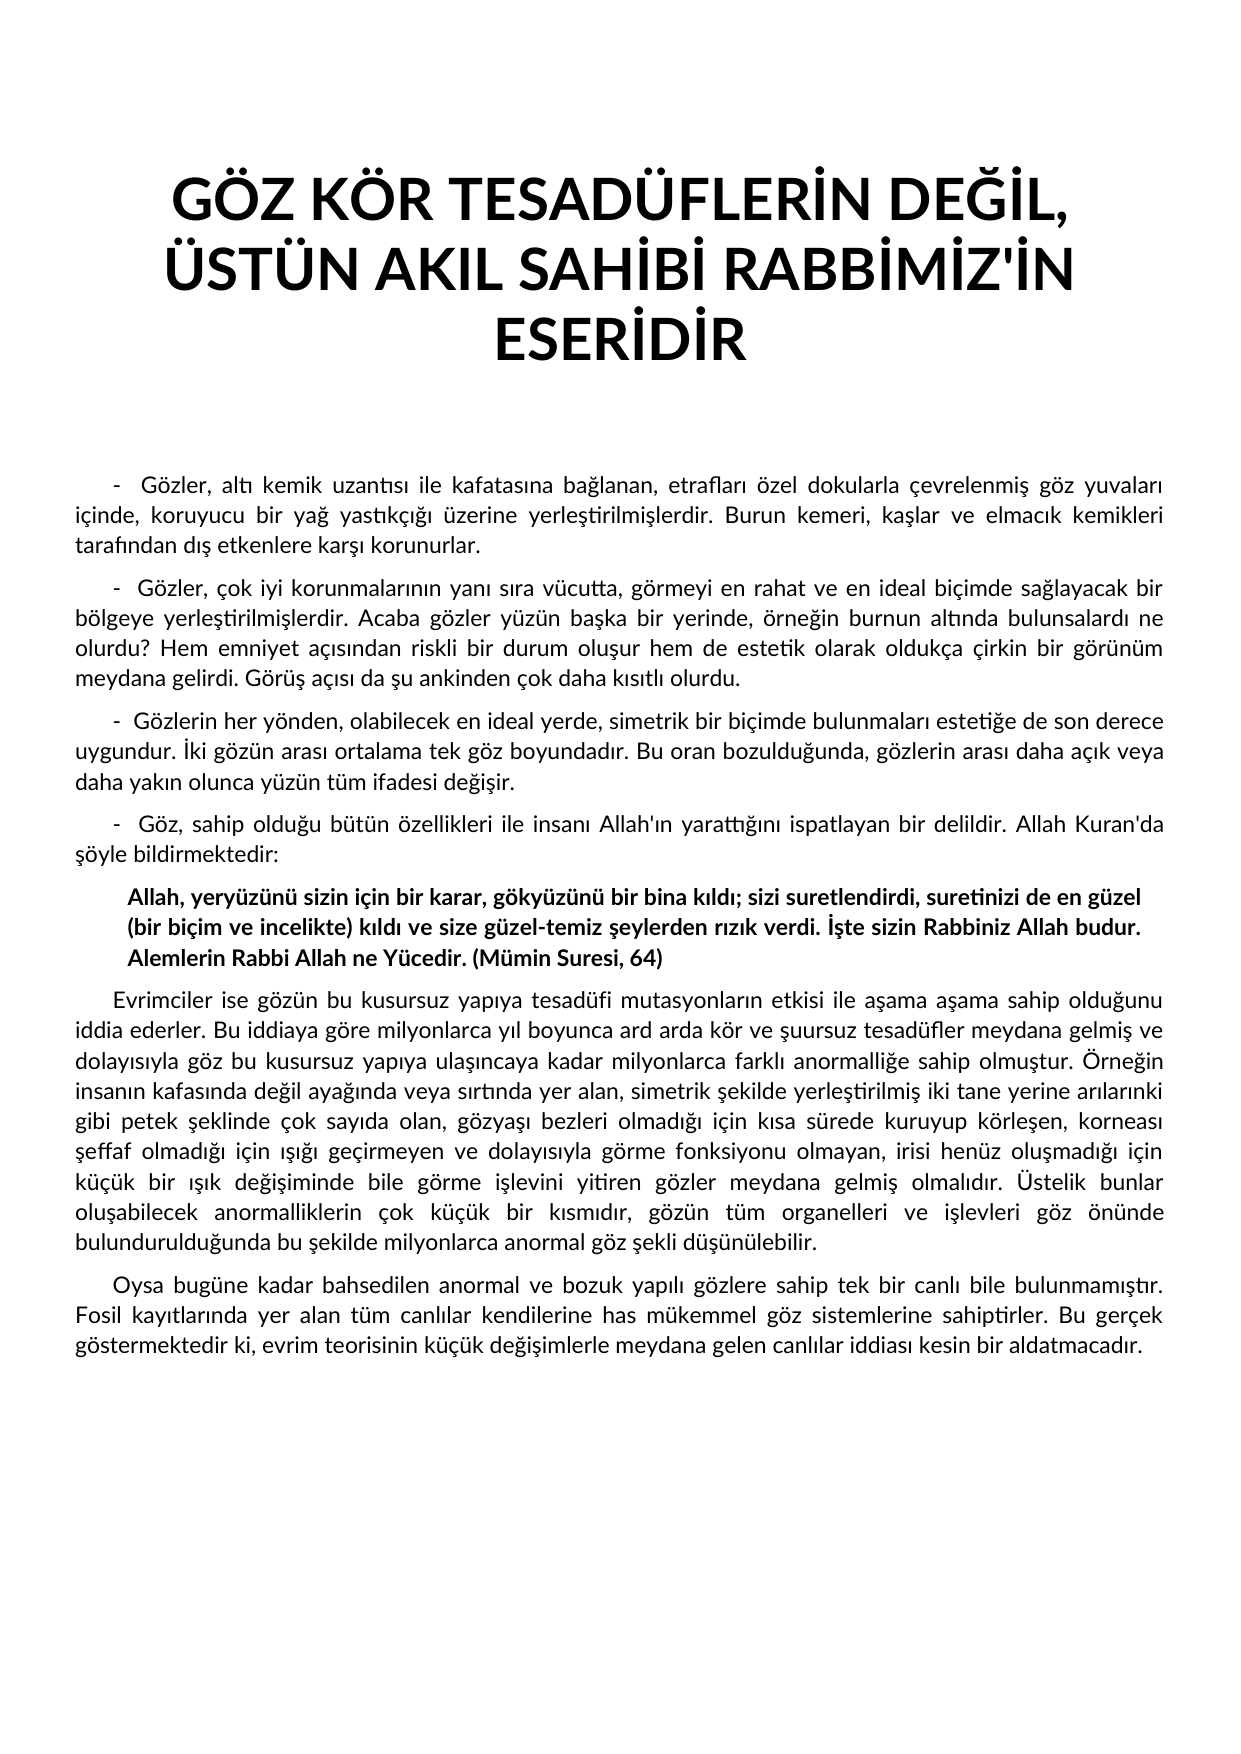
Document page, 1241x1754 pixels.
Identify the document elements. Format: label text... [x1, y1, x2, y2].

text Allah, yeryüzünü sizin için bir karar, gökyüzünü bir bina kıldı; sizi suretlendirdi, suretinizi de en güzel (bir biçim ve incelikte) kıldı ve size güzel-temiz şeylerden rızık verdi. İşte sizin Rabbiniz Allah budur. Alemlerin Rabbi Allah ne Yücedir. (Mümin Suresi, 64) [127, 883, 1143, 971]
text - Göz, sahip olduğu bütün özellikleri ile insanı Allah'ın yarattığını ispatlayan bir delildir. Allah Kuran'da şöyle bildirmektedir: [75, 810, 1165, 868]
text Oysa bugüne kadar bahsedilen anormal ve bozuk yapılı gözlere sahip tek bir canlı bile bulunmamıştır. Fosil kayıtlarında yer alan tüm canlılar kendilerine has mükemmel göz sistemlerine sahiptirler. Bu gerçek göstermektedir ki, evrim teorisinin küçük değişimlerle meydana gelen canlılar iddiası kesin bir aldatmacadır. [75, 1270, 1165, 1358]
text - Gözler, çok iyi korunmalarının yanı sıra vücutta, görmeyi en rahat ve en ideal biçimde sağlayacak bir bölgeye yerleştirilmişlerdir. Acaba gözler yüzün başka bir yerinde, örneğin burnun altında bulunsalardı ne olurdu? Hem emniyet açısından riskli bir durum oluşur hem de estetik olarak oldukça çirkin bir görünüm meydana gelirdi. Görüş açısı da şu ankinden çok daha kısıtlı olurdu. [75, 573, 1165, 692]
text - Gözler, altı kemik uzantısı ile kafatasına bağlanan, etrafları özel dokularla çevrelenmiş göz yuvaları içinde, koruyucu bir yağ yastıkçığı üzerine yerleştirilmişlerdir. Burun kemeri, kaşlar ve elmacık kemikleri tarafından dış etkenlere karşı korunurlar. [75, 470, 1165, 558]
subtitle GÖZ KÖR TESADÜFLERİN DEĞİL, ÜSTÜN AKIL SAHİBİ RABBİMİZ'İN ESERİDİR [75, 162, 1165, 372]
text - Gözlerin her yönden, olabilecek en ideal yerde, simetrik bir biçimde bulunmaları estetiğe de son derece uygundur. İki gözün arası ortalama tek göz boyundadır. Bu oran bozulduğunda, gözlerin arası daha açık veya daha yakın olunca yüzün tüm ifadesi değişir. [75, 707, 1165, 795]
text Evrimciler ise gözün bu kusursuz yapıya tesadüfi mutasyonların etkisi ile aşama aşama sahip olduğunu iddia ederler. Bu iddiaya göre milyonlarca yıl boyunca ard arda kör ve şuursuz tesadüfler meydana gelmiş ve dolayısıyla göz bu kusursuz yapıya ulaşıncaya kadar milyonlarca farklı anormalliğe sahip olmuştur. Örneğin insanın kafasında değil ayağında veya sırtında yer alan, simetrik şekilde yerleştirilmiş iki tane yerine arılarınki gibi petek şeklinde çok sayıda olan, gözyaşı bezleri olmadığı için kısa sürede kuruyup körleşen, korneası şeffaf olmadığı için ışığı geçirmeyen ve dolayısıyla görme fonksiyonu olmayan, irisi henüz oluşmadığı için küçük bir ışık değişiminde bile görme işlevini yitiren gözler meydana gelmiş olmalıdır. Üstelik bunlar oluşabilecek anormalliklerin çok küçük bir kısmıdır, gözün tüm organelleri ve işlevleri göz önünde bulundurulduğunda bu şekilde milyonlarca anormal göz şekli düşünülebilir. [75, 986, 1165, 1255]
